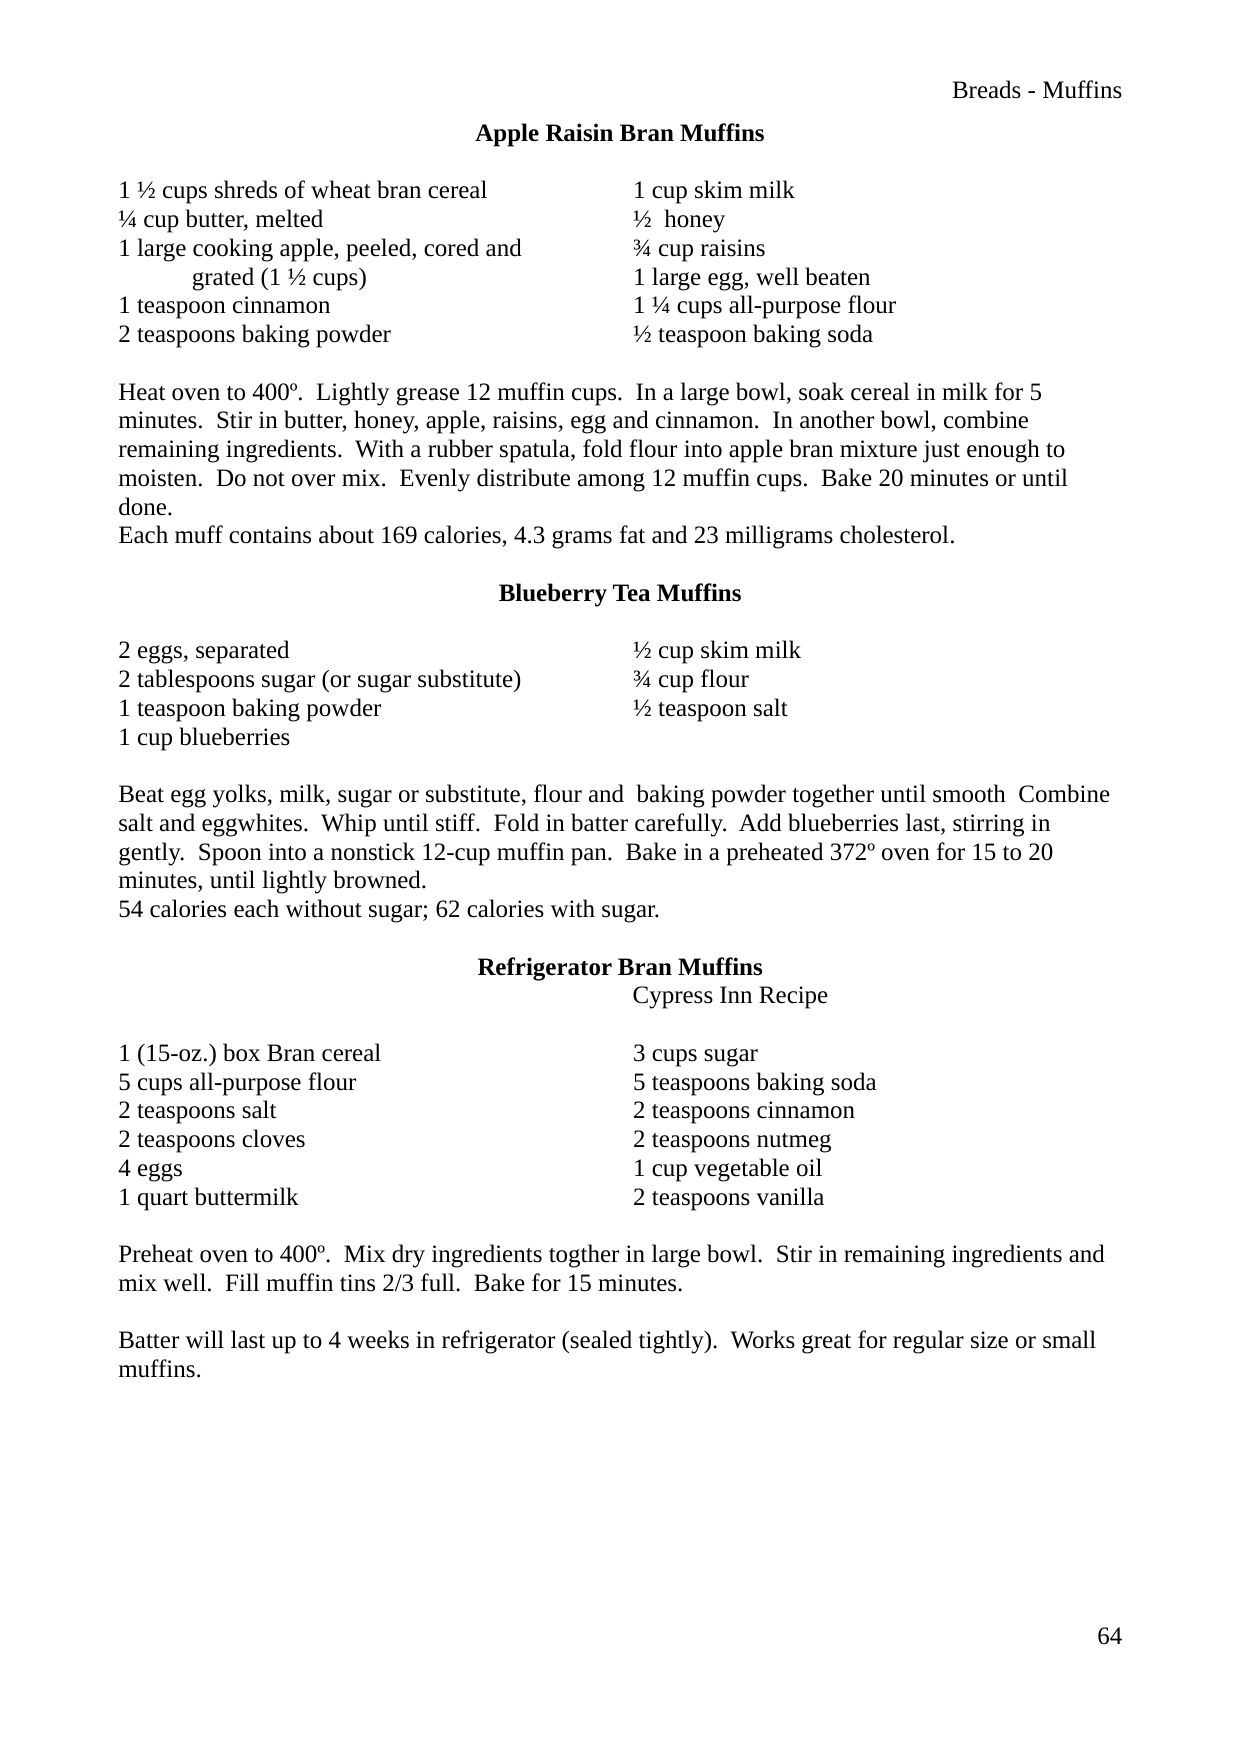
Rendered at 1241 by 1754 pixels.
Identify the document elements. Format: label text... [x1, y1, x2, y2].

text 1 large cooking apple, peeled, cored and ¾ cup raisins [118, 233, 1122, 262]
text Refrigerator Bran Muffins [118, 952, 1122, 981]
text ¼ cup butter, melted ½ honey [118, 204, 1122, 233]
text Cypress Inn Recipe [118, 981, 1122, 1009]
text 54 calories each without sugar; 62 calories with sugar. [118, 894, 1122, 923]
text Batter will last up to 4 weeks in refrigerator (sealed tightly). Works great for regular size or small muffins. [118, 1326, 1122, 1383]
text 1 quart buttermilk 2 teaspoons vanilla [118, 1182, 1122, 1211]
text grated (1 ½ cups) 1 large egg, well beaten [118, 262, 1122, 291]
text 2 teaspoons salt 2 teaspoons cinnamon [118, 1096, 1122, 1124]
text 2 teaspoons cloves 2 teaspoons nutmeg [118, 1124, 1122, 1153]
text Heat oven to 400º. Lightly grease 12 muffin cups. In a large bowl, soak cereal in milk for 5 minutes. Stir in butter, honey, apple, raisins, egg and cinnamon. In another bowl, combine remaining ingredients. With a rubber spatula, fold flour into apple bran mixture just enough to moisten. Do not over mix. Evenly distribute among 12 muffin cups. Bake 20 minutes or until done. [118, 377, 1122, 521]
text 1 teaspoon cinnamon 1 ¼ cups all-purpose flour [118, 291, 1122, 319]
text 1 cup blueberries [118, 722, 1122, 751]
text Blueberry Tea Muffins [118, 578, 1122, 607]
text 1 teaspoon baking powder ½ teaspoon salt [118, 693, 1122, 722]
text Each muff contains about 169 calories, 4.3 grams fat and 23 milligrams cholesterol. [118, 521, 1122, 549]
text 2 teaspoons baking powder ½ teaspoon baking soda [118, 319, 1122, 348]
text 2 eggs, separated ½ cup skim milk [118, 636, 1122, 664]
text 2 tablespoons sugar (or sugar substitute) ¾ cup flour [118, 664, 1122, 693]
text 1 (15-oz.) box Bran cereal 3 cups sugar [118, 1038, 1122, 1067]
text Beat egg yolks, milk, sugar or substitute, flour and baking powder together until smooth Combine salt and eggwhites. Whip until stiff. Fold in batter carefully. Add blueberries last, stirring in gently. Spoon into a nonstick 12-cup muffin pan. Bake in a preheated 372º oven for 15 to 20 minutes, until lightly browned. [118, 779, 1122, 894]
text Apple Raisin Bran Muffins [118, 118, 1122, 147]
text Preheat oven to 400º. Mix dry ingredients togther in large bowl. Stir in remaining ingredients and mix well. Fill muffin tins 2/3 full. Bake for 15 minutes. [118, 1239, 1122, 1297]
text 1 ½ cups shreds of wheat bran cereal 1 cup skim milk [118, 176, 1122, 204]
text 4 eggs 1 cup vegetable oil [118, 1153, 1122, 1182]
text 5 cups all-purpose flour 5 teaspoons baking soda [118, 1067, 1122, 1096]
